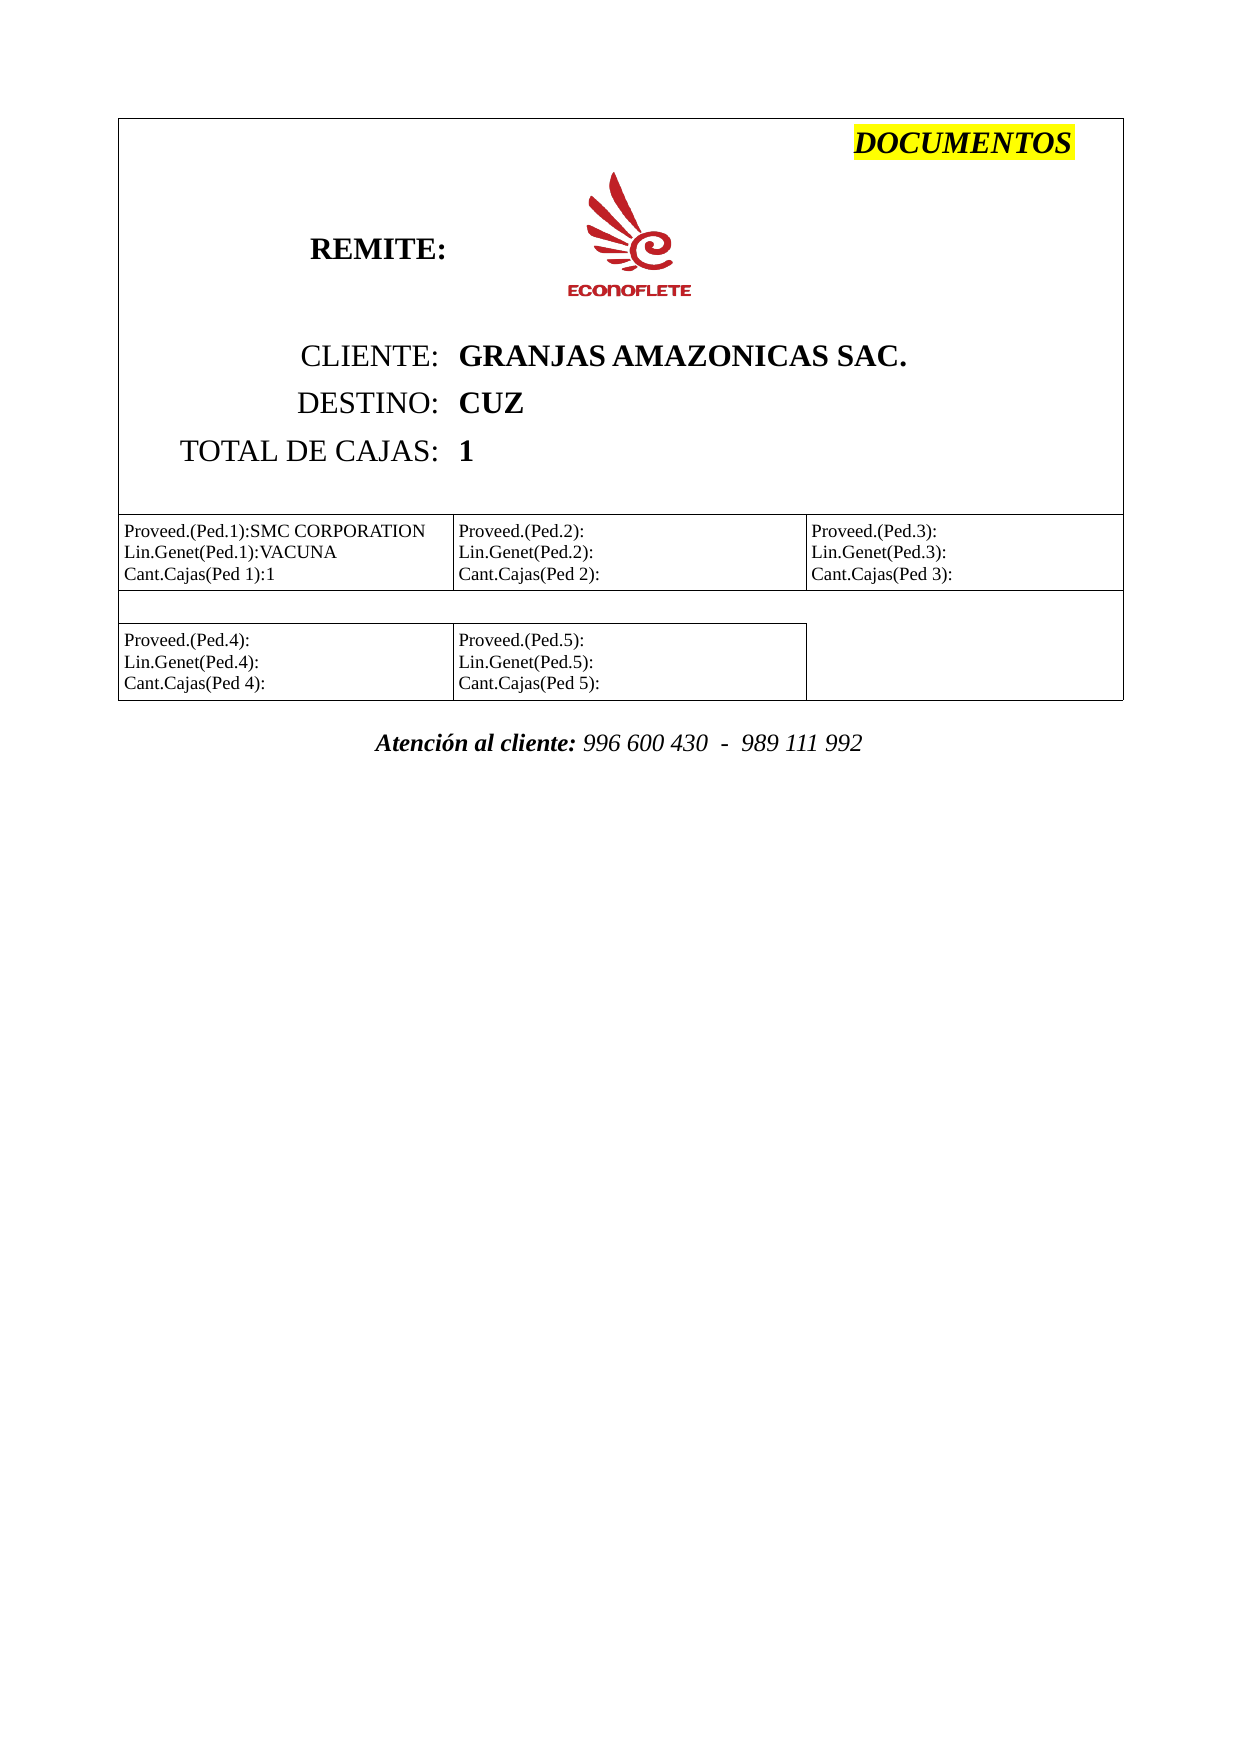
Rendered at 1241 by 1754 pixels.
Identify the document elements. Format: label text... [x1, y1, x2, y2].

table_header [119, 119, 453, 166]
table_cell [806, 166, 1123, 332]
table_cell CLIENTE: [119, 332, 453, 379]
table_cell [807, 623, 1123, 699]
table_cell Proveed.(Ped.2): Lin.Genet(Ped.2): Cant.Cajas(Ped 2): [454, 515, 806, 590]
table_cell [806, 379, 1123, 426]
table_cell Proveed.(Ped.4): Lin.Genet(Ped.4): Cant.Cajas(Ped 4): [119, 624, 453, 699]
table_cell Proveed.(Ped.3): Lin.Genet(Ped.3): Cant.Cajas(Ped 3): [807, 515, 1123, 590]
table_cell Proveed.(Ped.5): Lin.Genet(Ped.5): Cant.Cajas(Ped 5): [454, 624, 806, 699]
table_header DOCUMENTOS [806, 119, 1123, 166]
table_cell REMITE: [119, 166, 453, 332]
table_cell [119, 474, 453, 514]
table_cell Proveed.(Ped.1):SMC CORPORATION Lin.Genet(Ped.1):VACUNA Cant.Cajas(Ped 1):1 [119, 515, 453, 590]
table_cell [453, 474, 806, 514]
table_cell 1 [453, 426, 1123, 474]
table_cell [806, 474, 1123, 514]
picture [552, 171, 707, 297]
table_header [453, 119, 806, 166]
text Atención al cliente: 996 600 430 - 989 111 992 [118, 728, 1122, 757]
table_cell TOTAL DE CAJAS: [119, 426, 453, 474]
table_cell [119, 591, 453, 623]
table_cell DESTINO: [119, 379, 453, 426]
table_cell [453, 166, 806, 332]
table_cell GRANJAS AMAZONICAS SAC. [453, 332, 1123, 379]
table_cell CUZ [453, 379, 806, 426]
table_cell [453, 591, 806, 623]
table_cell [806, 591, 1123, 623]
